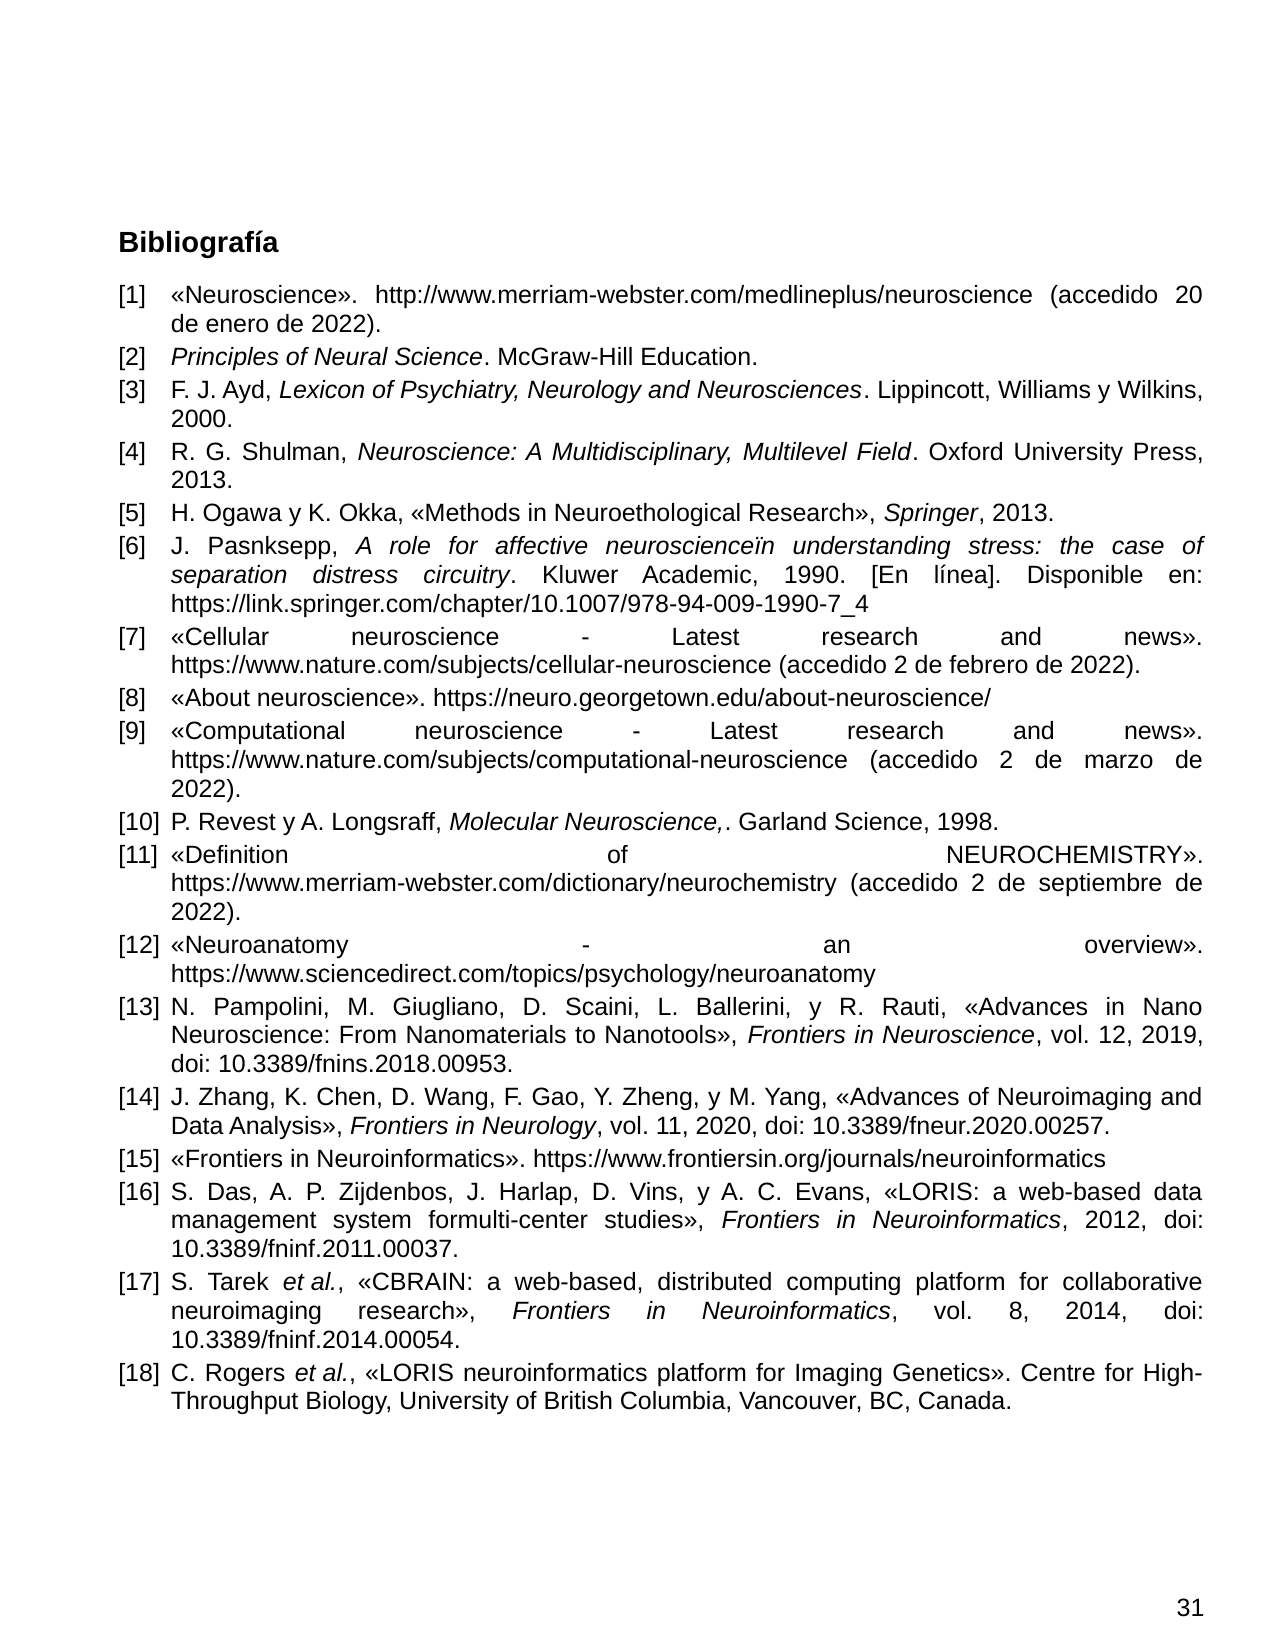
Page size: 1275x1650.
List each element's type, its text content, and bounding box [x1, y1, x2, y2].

text [5] H. Ogawa y K. Okka, «Methods in Neuroethological Research», Springer, 2013. [118, 498, 1204, 527]
text [18] C. Rogers et al., «LORIS neuroinformatics platform for Imaging Genetics». Centre for High-Throughput Biology, University of British Columbia, Vancouver, BC, Canada. [118, 1357, 1204, 1415]
text [10] P. Revest y A. Longsraff, Molecular Neuroscience,. Garland Science, 1998. [118, 807, 1204, 835]
text [7] «Cellular neuroscience - Latest research and news». https://www.nature.com/subjects/cellular-neuroscience (accedido 2 de febrero de 2022). [118, 622, 1204, 679]
text [12] «Neuroanatomy - an overview». https://www.sciencedirect.com/topics/psychology/neuroanatomy [118, 930, 1204, 987]
text [1] «Neuroscience». http://www.merriam-webster.com/medlineplus/neuroscience (accedido 20 de enero de 2022). [118, 280, 1204, 338]
text [8] «About neuroscience». https://neuro.georgetown.edu/about-neuroscience/ [118, 683, 1204, 712]
text [6] J. Pasnksepp, A role for affective neuroscienceïn understanding stress: the case of separation distress circuitry. Kluwer Academic, 1990. [En línea]. Disponible en: https://link.springer.com/chapter/10.1007/978-94-009-1990-7_4 [118, 531, 1204, 617]
text [9] «Computational neuroscience - Latest research and news». https://www.nature.com/subjects/computational-neuroscience (accedido 2 de marzo de 2022). [118, 716, 1204, 802]
text [3] F. J. Ayd, Lexicon of Psychiatry, Neurology and Neurosciences. Lippincott, Williams y Wilkins, 2000. [118, 375, 1204, 432]
text [2] Principles of Neural Science. McGraw-Hill Education. [118, 342, 1204, 371]
text [16] S. Das, A. P. Zijdenbos, J. Harlap, D. Vins, y A. C. Evans, «LORIS: a web-based data management system formulti-center studies», Frontiers in Neuroinformatics, 2012, doi: 10.3389/fninf.2011.00037. [118, 1177, 1204, 1263]
text [11] «Definition of NEUROCHEMISTRY». https://www.merriam-webster.com/dictionary/neurochemistry (accedido 2 de septiembre de 2022). [118, 839, 1204, 926]
text [4] R. G. Shulman, Neuroscience: A Multidisciplinary, Multilevel Field. Oxford University Press, 2013. [118, 437, 1204, 494]
text [13] N. Pampolini, M. Giugliano, D. Scaini, L. Ballerini, y R. Rauti, «Advances in Nano Neuroscience: From Nanomaterials to Nanotools», Frontiers in Neuroscience, vol. 12, 2019, doi: 10.3389/fnins.2018.00953. [118, 992, 1204, 1078]
text [17] S. Tarek et al., «CBRAIN: a web-based, distributed computing platform for collaborative neuroimaging research», Frontiers in Neuroinformatics, vol. 8, 2014, doi: 10.3389/fninf.2014.00054. [118, 1267, 1204, 1353]
text [15] «Frontiers in Neuroinformatics». https://www.frontiersin.org/journals/neuroinformatics [118, 1144, 1204, 1172]
subtitle Bibliografía [118, 225, 1204, 258]
text [14] J. Zhang, K. Chen, D. Wang, F. Gao, Y. Zheng, y M. Yang, «Advances of Neuroimaging and Data Analysis», Frontiers in Neurology, vol. 11, 2020, doi: 10.3389/fneur.2020.00257. [118, 1082, 1204, 1139]
